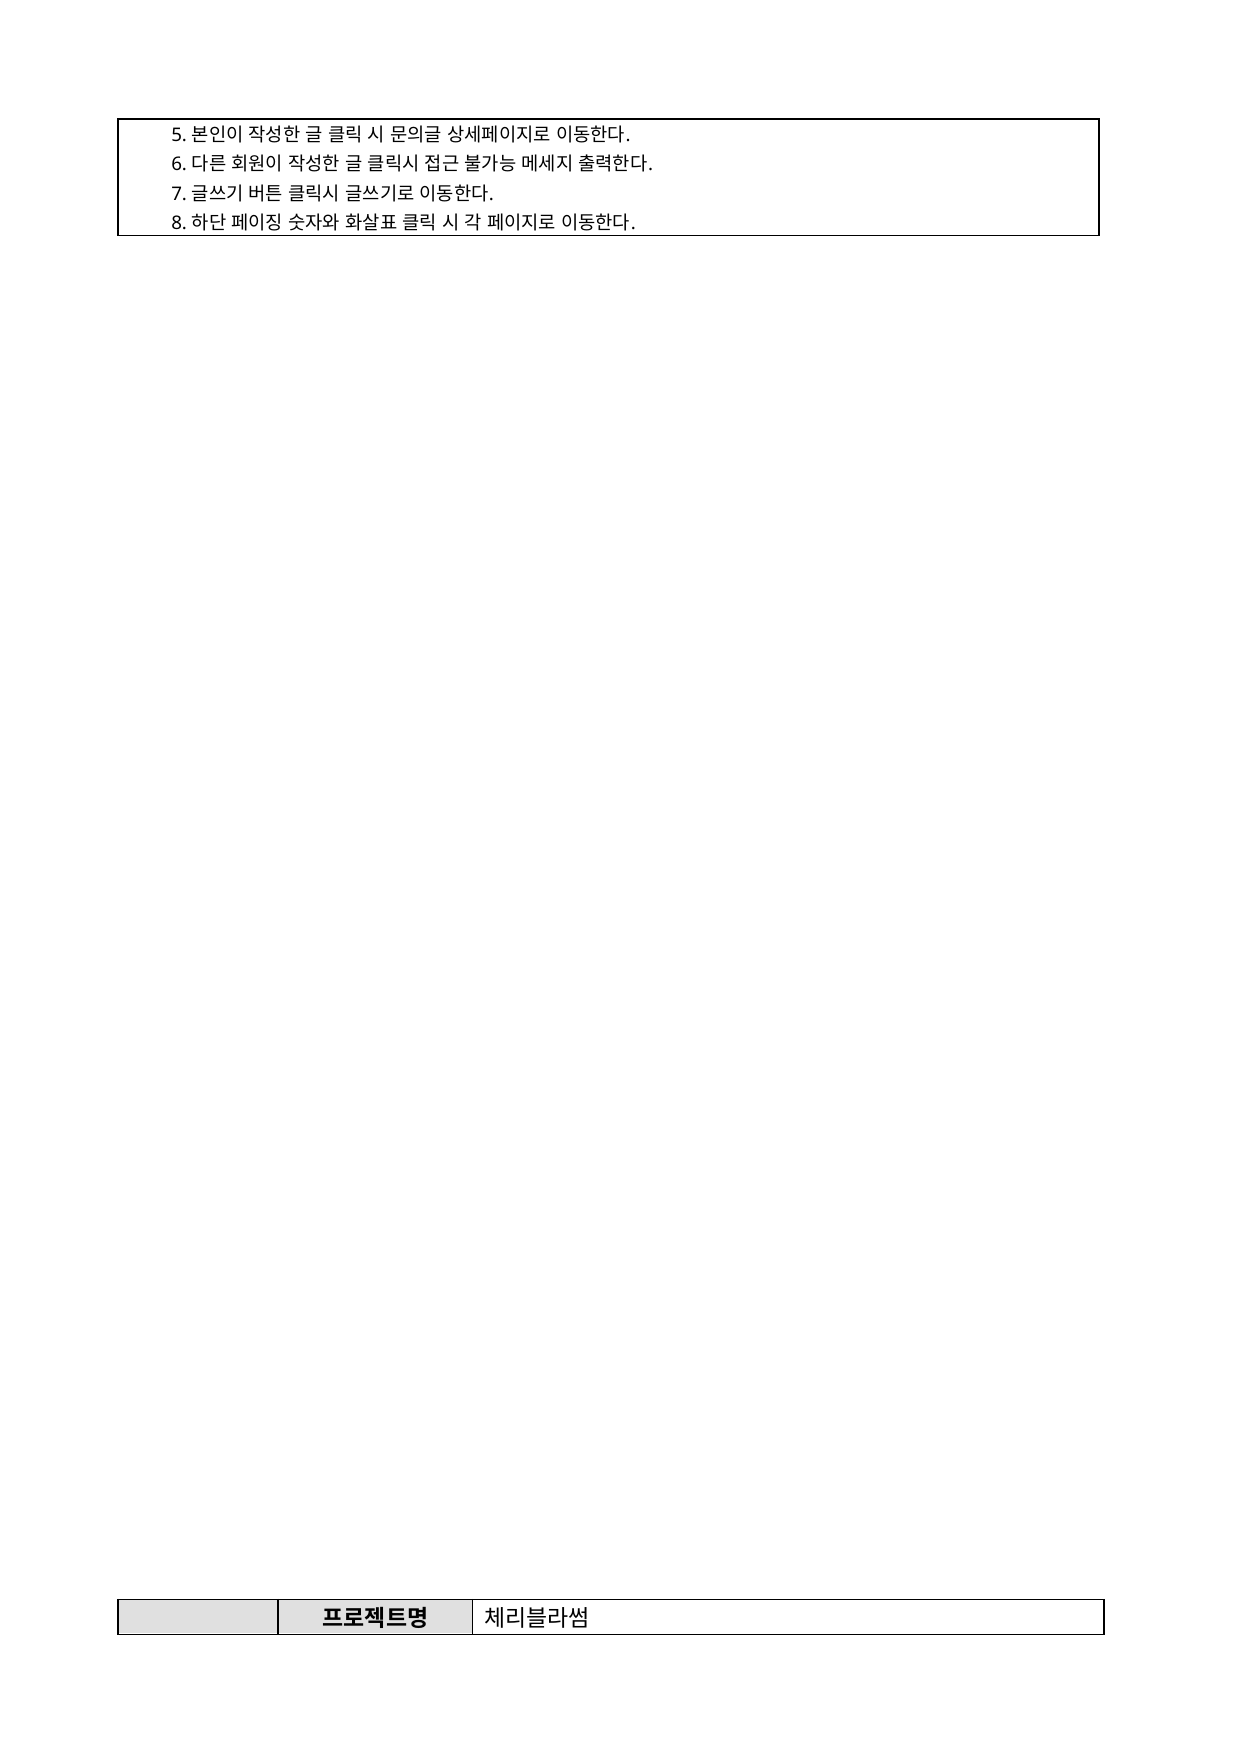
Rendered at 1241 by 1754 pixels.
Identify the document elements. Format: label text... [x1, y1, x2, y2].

table_cell 5. 본인이 작성한 글 클릭 시 문의글 상세페이지로 이동한다. 6. 다른 회원이 작성한 글 클릭시 접근 불가능 메세지 출력한다. 7. 글쓰기 버튼 클릭시 글쓰기로 이동한다. 8. 하단 페이징 숫자와 화살표 클릭 시 각 페이지로 이동한다. [119, 120, 1098, 235]
table_header [119, 1600, 277, 1633]
table_header 프로젝트명 [279, 1600, 472, 1633]
table_header 체리블라썸 [473, 1600, 1103, 1633]
